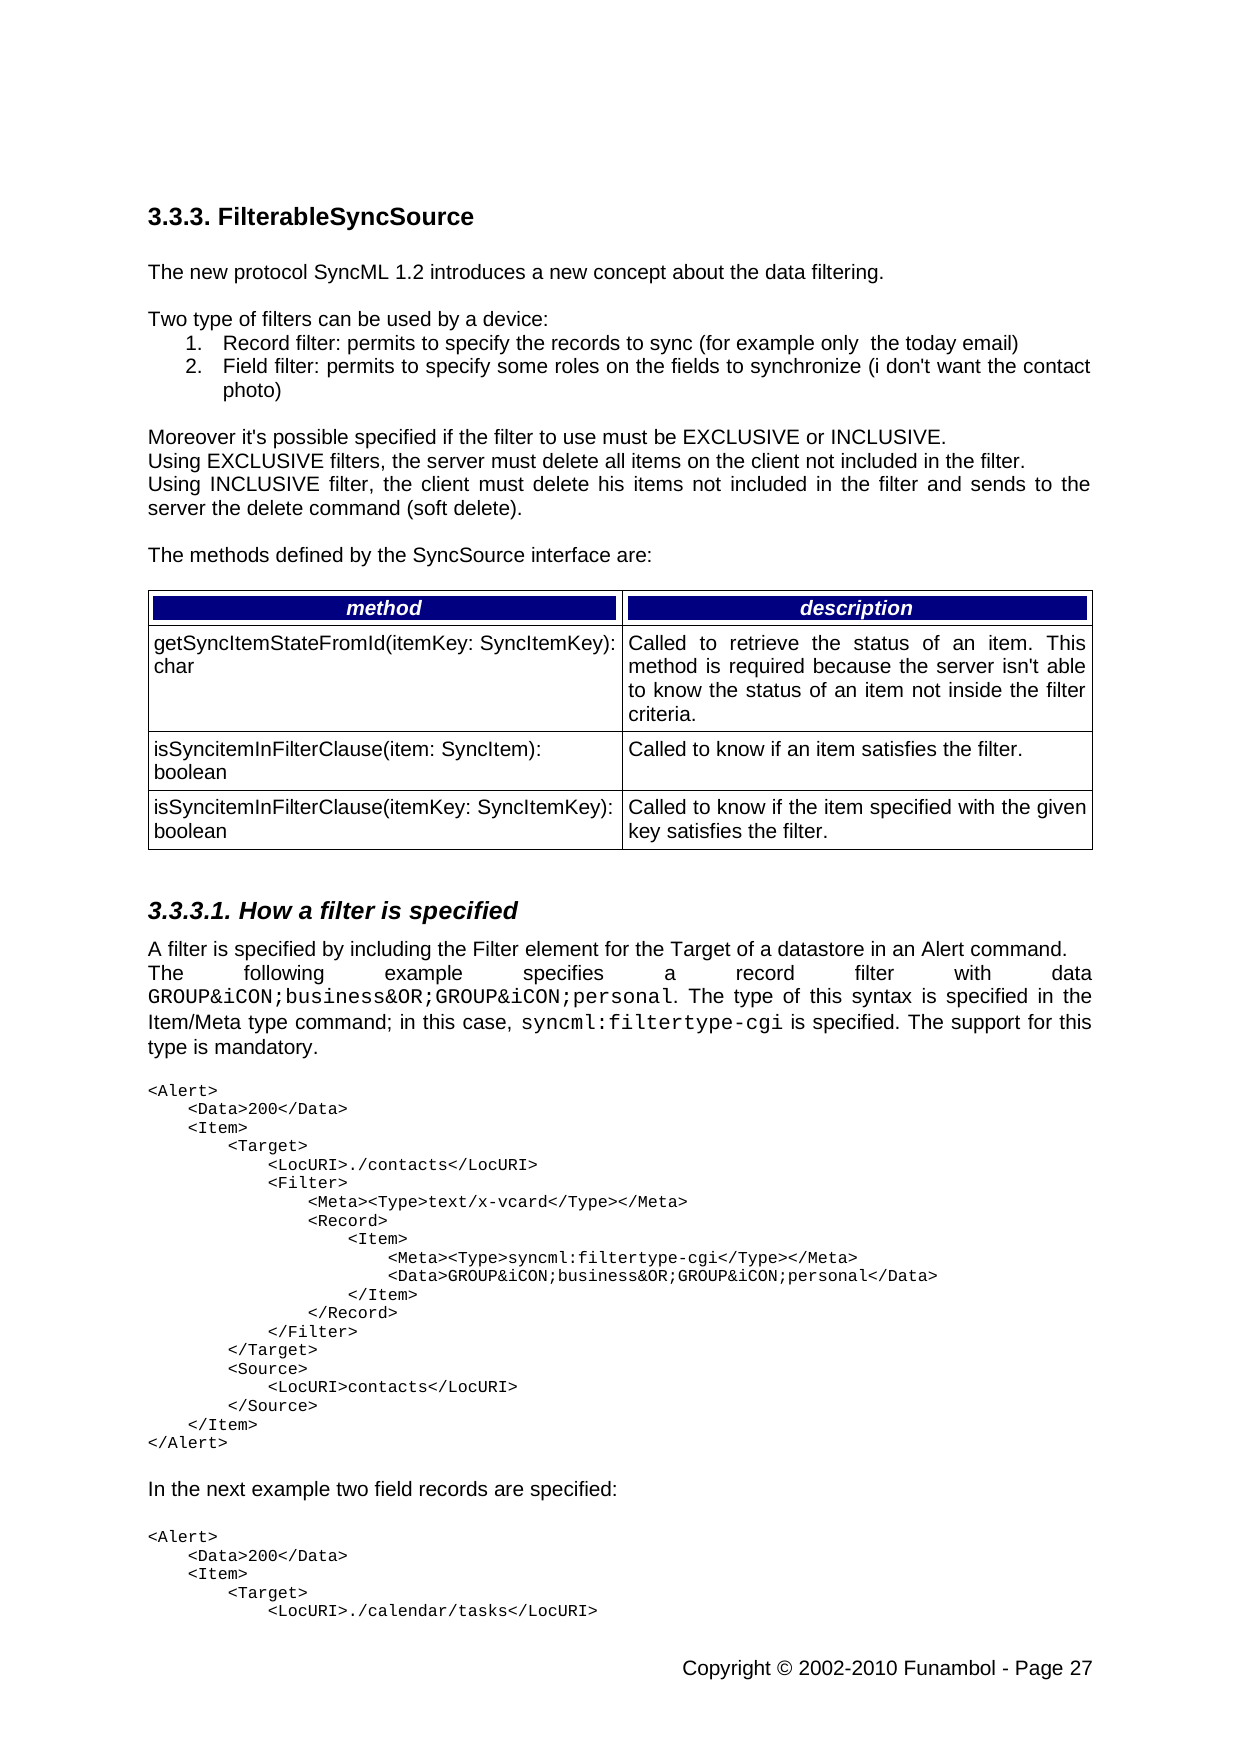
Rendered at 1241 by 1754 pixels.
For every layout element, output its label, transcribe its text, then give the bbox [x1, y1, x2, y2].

list Record filter: permits to specify the records to sync (for example only the today email) [185, 331, 1092, 355]
text <Item> [148, 1566, 1092, 1585]
subtitle FilterableSyncSource [148, 203, 1092, 231]
text </Alert> [148, 1435, 1092, 1453]
text <Data>GROUP&iCON;business&OR;GROUP&iCON;personal</Data> [148, 1268, 1092, 1287]
text Using EXCLUSIVE filters, the server must delete all items on the client not included in the filter. [148, 449, 1092, 473]
table_cell getSyncItemStateFromId(itemKey: SyncItemKey): char [149, 626, 622, 731]
text <Record> [148, 1212, 1092, 1231]
text <Data>200</Data> [148, 1101, 1092, 1120]
text </Filter> [148, 1324, 1092, 1342]
text </Item> [148, 1416, 1092, 1435]
text Using INCLUSIVE filter, the client must delete his items not included in the filter and sends to the server the delete command (soft delete). [148, 473, 1092, 520]
table_cell Called to know if an item satisfies the filter. [623, 732, 1092, 790]
text <Target> [148, 1585, 1092, 1603]
text <Item> [148, 1231, 1092, 1249]
text The new protocol SyncML 1.2 introduces a new concept about the data filtering. [148, 261, 1092, 284]
text <Filter> [148, 1175, 1092, 1194]
text <Source> [148, 1361, 1092, 1379]
text The methods defined by the SyncSource interface are: [148, 543, 1092, 567]
table_cell Called to know if the item specified with the given key satisfies the filter. [623, 791, 1092, 849]
text <LocURI>./calendar/tasks</LocURI> [148, 1603, 1092, 1622]
text </Target> [148, 1342, 1092, 1361]
text <LocURI>./contacts</LocURI> [148, 1157, 1092, 1175]
text <Alert> [148, 1083, 1092, 1101]
table_header description [623, 591, 1092, 625]
text </Item> [148, 1287, 1092, 1305]
text <Item> [148, 1120, 1092, 1138]
text <Meta><Type>syncml:filtertype-cgi</Type></Meta> [148, 1249, 1092, 1268]
table_header method [149, 591, 622, 625]
text The following example specifies a record filter with data GROUP&iCON;business&OR;GROUP&iCON;personal. The type of this syntax is specified in the Item/Meta type command; in this case, syncml:filtertype-cgi is specified. The support for this type is mandatory. [148, 961, 1092, 1059]
text <Target> [148, 1138, 1092, 1157]
table_cell isSyncitemInFilterClause(itemKey: SyncItemKey): boolean [149, 791, 622, 849]
text <Meta><Type>text/x-vcard</Type></Meta> [148, 1194, 1092, 1212]
text </Source> [148, 1398, 1092, 1416]
table_cell isSyncitemInFilterClause(item: SyncItem): boolean [149, 732, 622, 790]
text </Record> [148, 1305, 1092, 1324]
table_cell Called to retrieve the status of an item. This method is required because the server isn't able to know the status of an item not inside the filter criteria. [623, 626, 1092, 731]
subtitle How a filter is specified [148, 897, 1092, 925]
text <Data>200</Data> [148, 1548, 1092, 1566]
text Moreover it's possible specified if the filter to use must be EXCLUSIVE or INCLUSIVE. [148, 426, 1092, 449]
text Two type of filters can be used by a device: [148, 308, 1092, 331]
text In the next example two field records are specified: [148, 1477, 1092, 1501]
list Field filter: permits to specify some roles on the fields to synchronize (i don't want the contact photo) [185, 355, 1092, 402]
text <LocURI>contacts</LocURI> [148, 1379, 1092, 1398]
text <Alert> [148, 1529, 1092, 1548]
text A filter is specified by including the Filter element for the Target of a datastore in an Alert command. [148, 938, 1092, 961]
